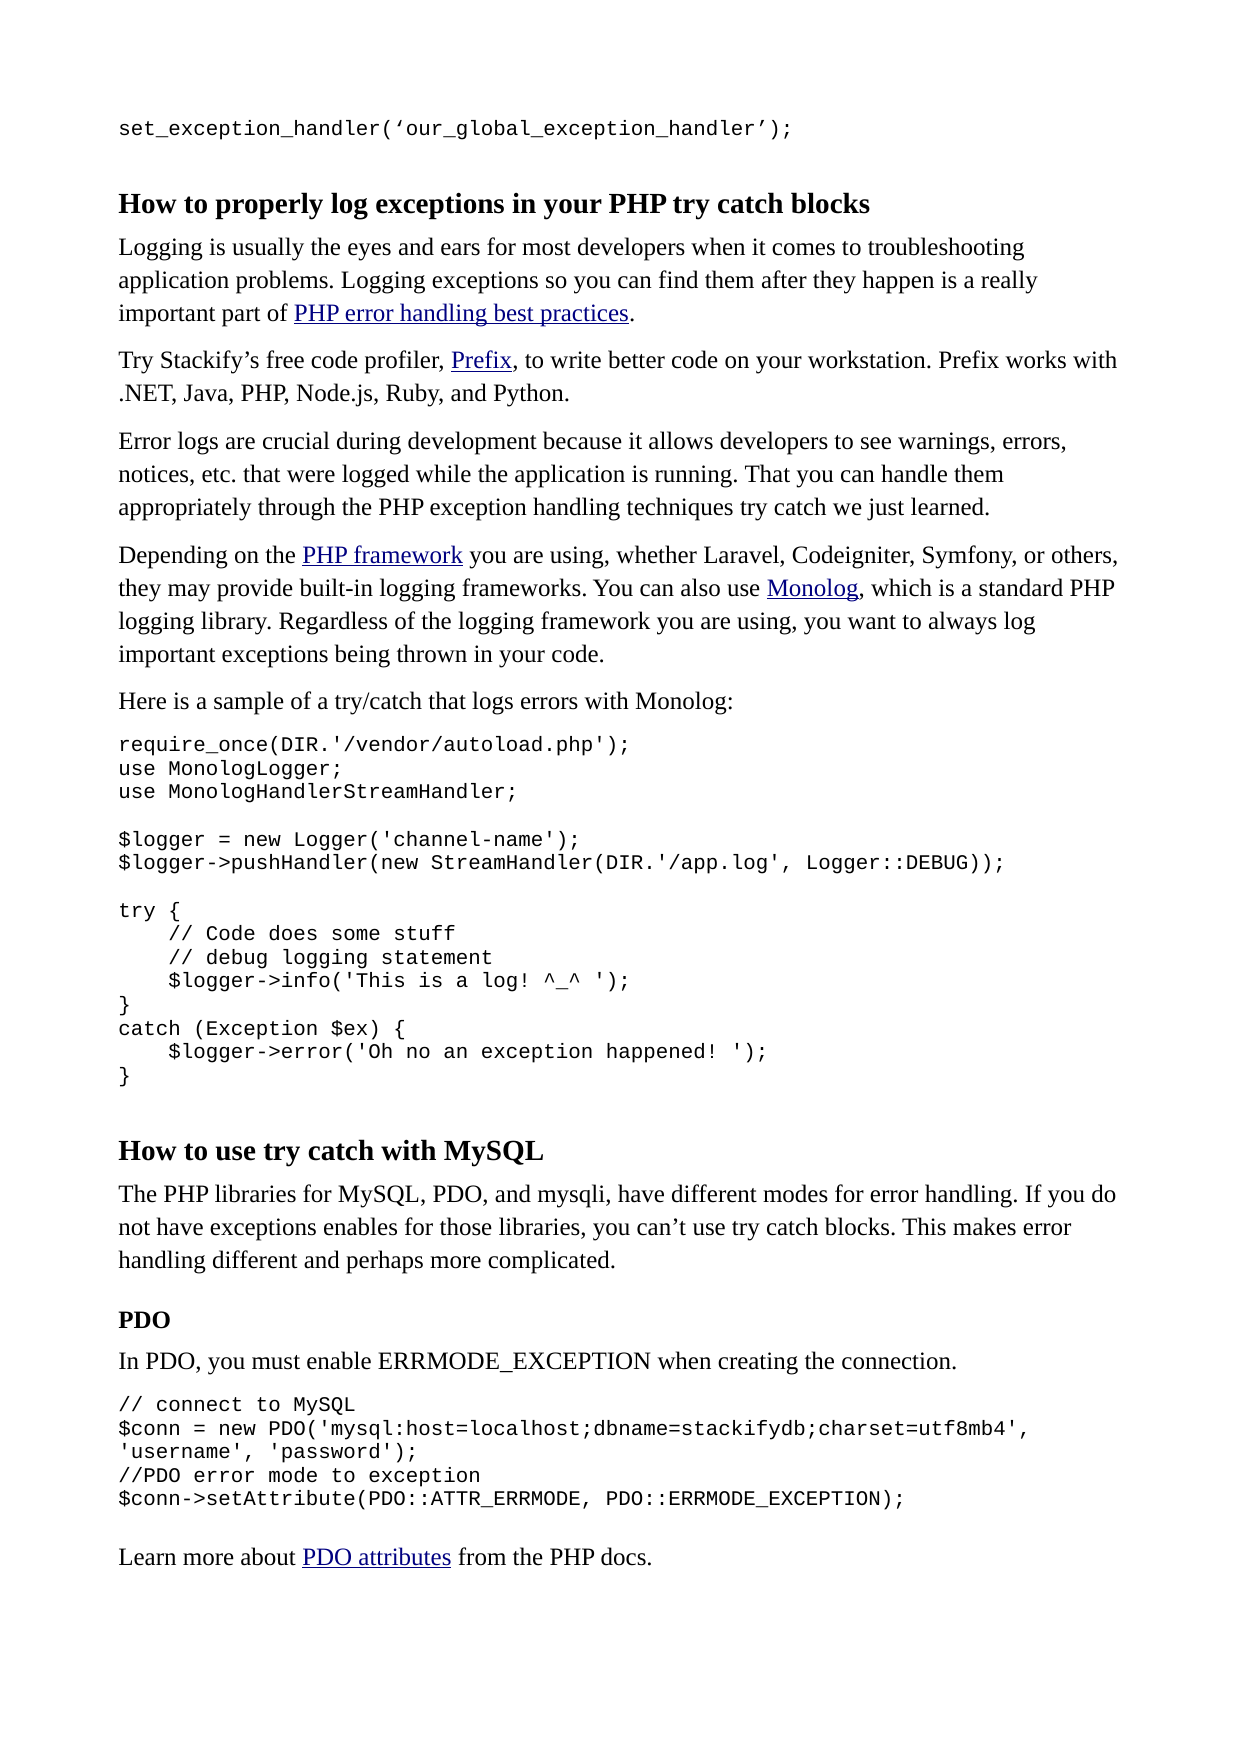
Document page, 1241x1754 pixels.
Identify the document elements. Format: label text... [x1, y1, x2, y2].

text Learn more about PDO attributes from the PHP docs. [118, 1542, 1122, 1570]
subtitle PDO [118, 1305, 1122, 1334]
text $conn = new PDO('mysql:host=localhost;dbname=stackifydb;charset=utf8mb4', 'username', 'password'); [118, 1417, 1122, 1465]
text $logger->error('Oh no an exception happened! '); [118, 1041, 1122, 1065]
text $logger->pushHandler(new StreamHandler(DIR.'/app.log', Logger::DEBUG)); [118, 852, 1122, 876]
text // debug logging statement [118, 947, 1122, 971]
text } [118, 1065, 1122, 1089]
text try { [118, 899, 1122, 923]
text } [118, 994, 1122, 1018]
text Here is a sample of a try/catch that logs errors with Monolog: [118, 686, 1122, 715]
text Try Stackify’s free code profiler, Prefix, to write better code on your workstation. Prefix works with .NET, Java, PHP, Node.js, Ruby, and Python. [118, 346, 1122, 407]
text The PHP libraries for MySQL, PDO, and mysqli, have different modes for error handling. If you do not have exceptions enables for those libraries, you can’t use try catch blocks. This makes error handling different and perhaps more complicated. [118, 1179, 1122, 1274]
text Logging is usually the eyes and ears for most developers when it comes to troubleshooting application problems. Logging exceptions so you can find them after they happen is a really important part of PHP error handling best practices. [118, 232, 1122, 327]
text Depending on the PHP framework you are using, whether Laravel, Codeigniter, Symfony, or others, they may provide built-in logging frameworks. You can also use Monolog, which is a standard PHP logging library. Regardless of the logging framework you are using, you want to always log important exceptions being thrown in your code. [118, 540, 1122, 668]
text use MonologHandlerStreamHandler; [118, 781, 1122, 805]
text require_once(DIR.'/vendor/autoload.php'); [118, 734, 1122, 758]
text $logger->info('This is a log! ^_^ '); [118, 971, 1122, 994]
text //PDO error mode to exception [118, 1465, 1122, 1488]
text $logger = new Logger('channel-name'); [118, 829, 1122, 852]
text // Code does some stuff [118, 923, 1122, 947]
subtitle How to properly log exceptions in your PHP try catch blocks [118, 186, 1122, 219]
text catch (Exception $ex) { [118, 1018, 1122, 1041]
text Error logs are crucial during development because it allows developers to see warnings, errors, notices, etc. that were logged while the application is running. That you can handle them appropriately through the PHP exception handling techniques try catch we just learned. [118, 426, 1122, 521]
text use MonologLogger; [118, 758, 1122, 781]
text $conn->setAttribute(PDO::ATTR_ERRMODE, PDO::ERRMODE_EXCEPTION); [118, 1488, 1122, 1512]
text In PDO, you must enable ERRMODE_EXCEPTION when creating the connection. [118, 1346, 1122, 1375]
text // connect to MySQL [118, 1394, 1122, 1417]
subtitle How to use try catch with MySQL [118, 1133, 1122, 1166]
text set_exception_handler(‘our_global_exception_handler’); [118, 118, 1122, 142]
